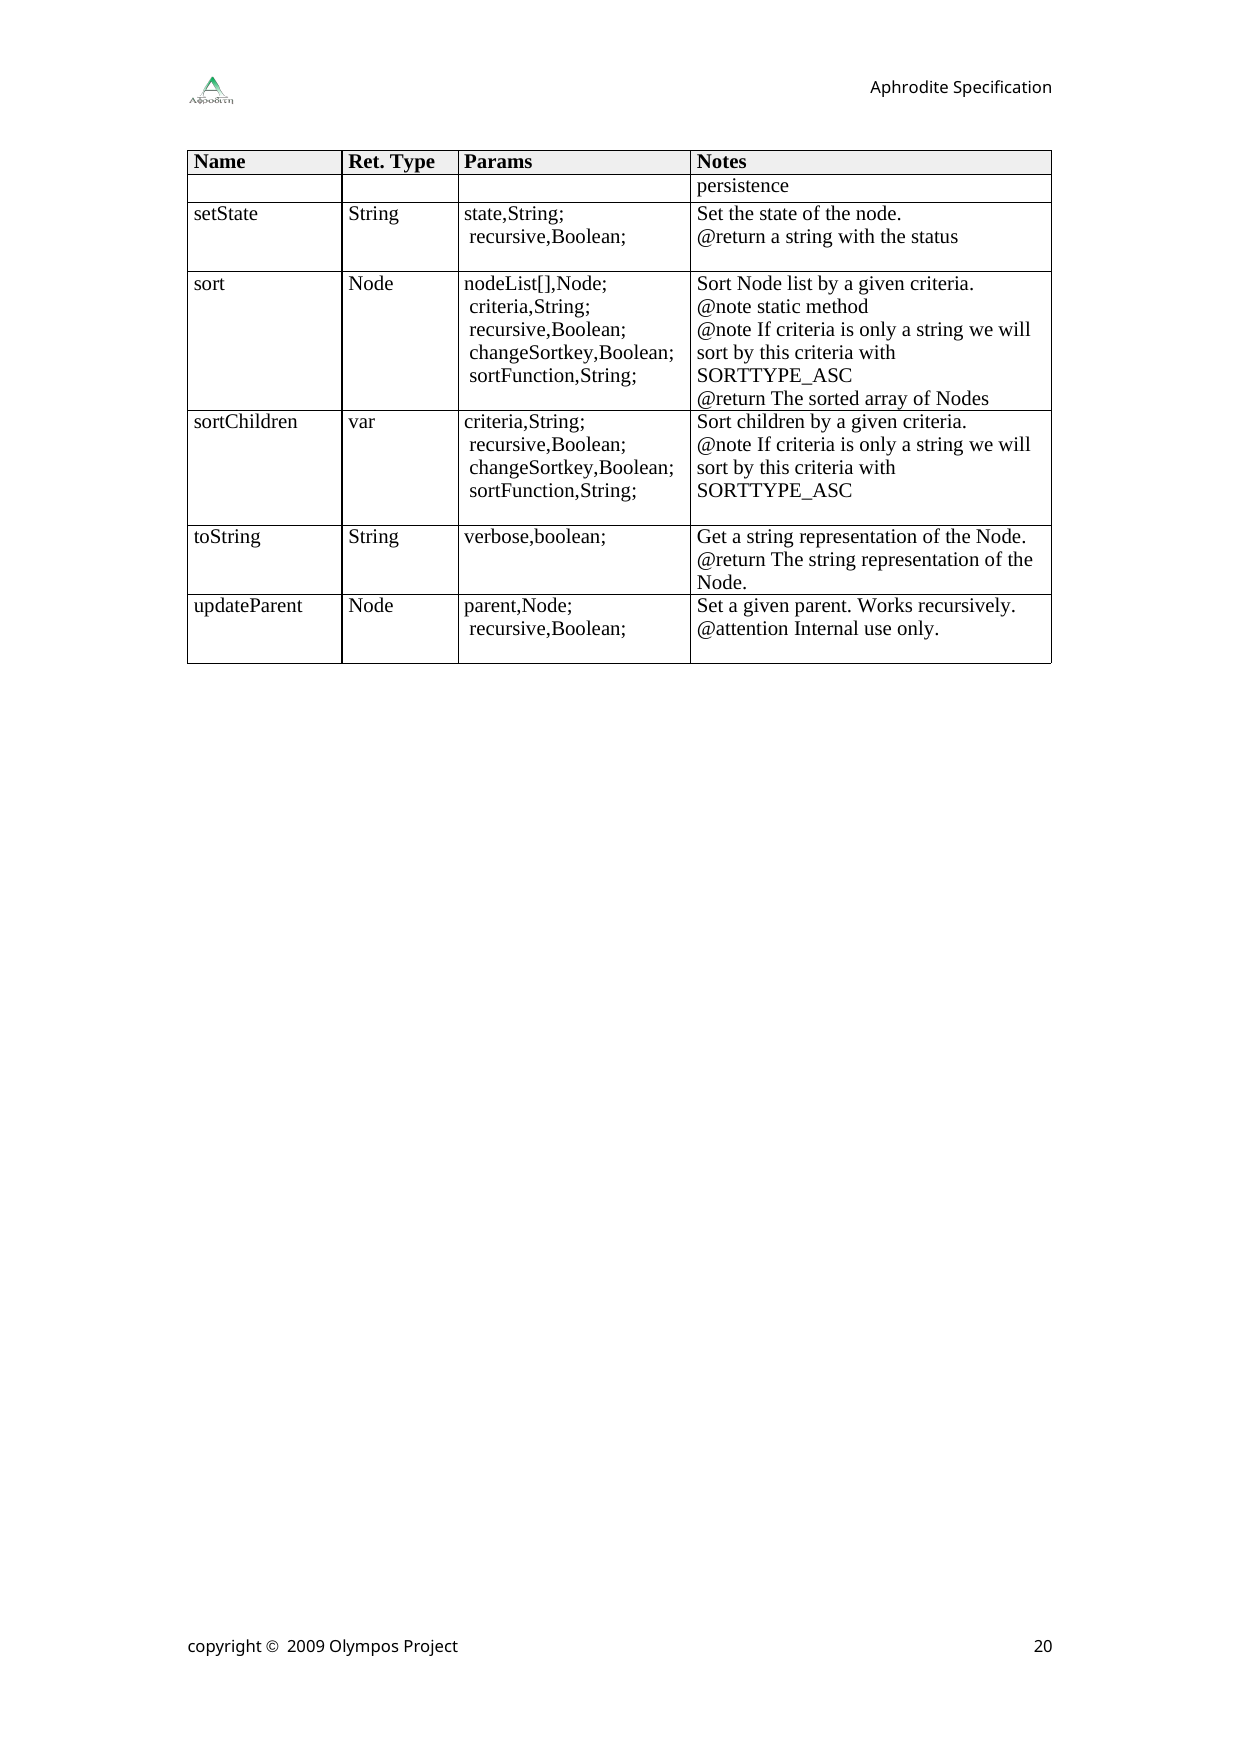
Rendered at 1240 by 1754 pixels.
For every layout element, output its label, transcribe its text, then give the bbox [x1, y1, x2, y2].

table_cell String [343, 203, 458, 271]
table_cell Sort Node list by a given criteria. @note static method @note If criteria is only a string we will sort by this criteria with SORTTYPE_ASC @return The sorted array of Nodes [691, 272, 1051, 410]
table_cell criteria,String; recursive,Boolean; changeSortkey,Boolean; sortFunction,String; [459, 411, 690, 525]
table_cell Get a string representation of the Node. @return The string representation of the Node. [691, 526, 1051, 594]
table_cell sortChildren [188, 411, 341, 525]
table_cell updateParent [188, 595, 341, 663]
table_cell state,String; recursive,Boolean; [459, 203, 690, 271]
table_cell Node [343, 272, 458, 410]
table_cell verbose,boolean; [459, 526, 690, 594]
table_cell String [343, 526, 458, 594]
picture [188, 76, 235, 105]
table_header Notes [691, 151, 1051, 174]
table_cell parent,Node; recursive,Boolean; [459, 595, 690, 663]
table_cell Set the state of the node. @return a string with the status [691, 203, 1051, 271]
table_header Ret. Type [343, 151, 458, 174]
table_cell Set a given parent. Works recursively. @attention Internal use only. [691, 595, 1051, 663]
table_cell sort [188, 272, 341, 410]
table_cell var [343, 411, 458, 525]
table_cell Sort children by a given criteria. @note If criteria is only a string we will sort by this criteria with SORTTYPE_ASC [691, 411, 1051, 525]
table_cell toString [188, 526, 341, 594]
table_header Name [188, 151, 341, 174]
table_cell Node [343, 595, 458, 663]
table_cell setState [188, 203, 341, 271]
table_header Params [459, 151, 690, 174]
table_cell [459, 175, 690, 202]
table_cell [343, 175, 458, 202]
table_cell [188, 175, 341, 202]
table_cell persistence [691, 175, 1051, 202]
table_cell nodeList[],Node; criteria,String; recursive,Boolean; changeSortkey,Boolean; sortFunction,String; [459, 272, 690, 410]
